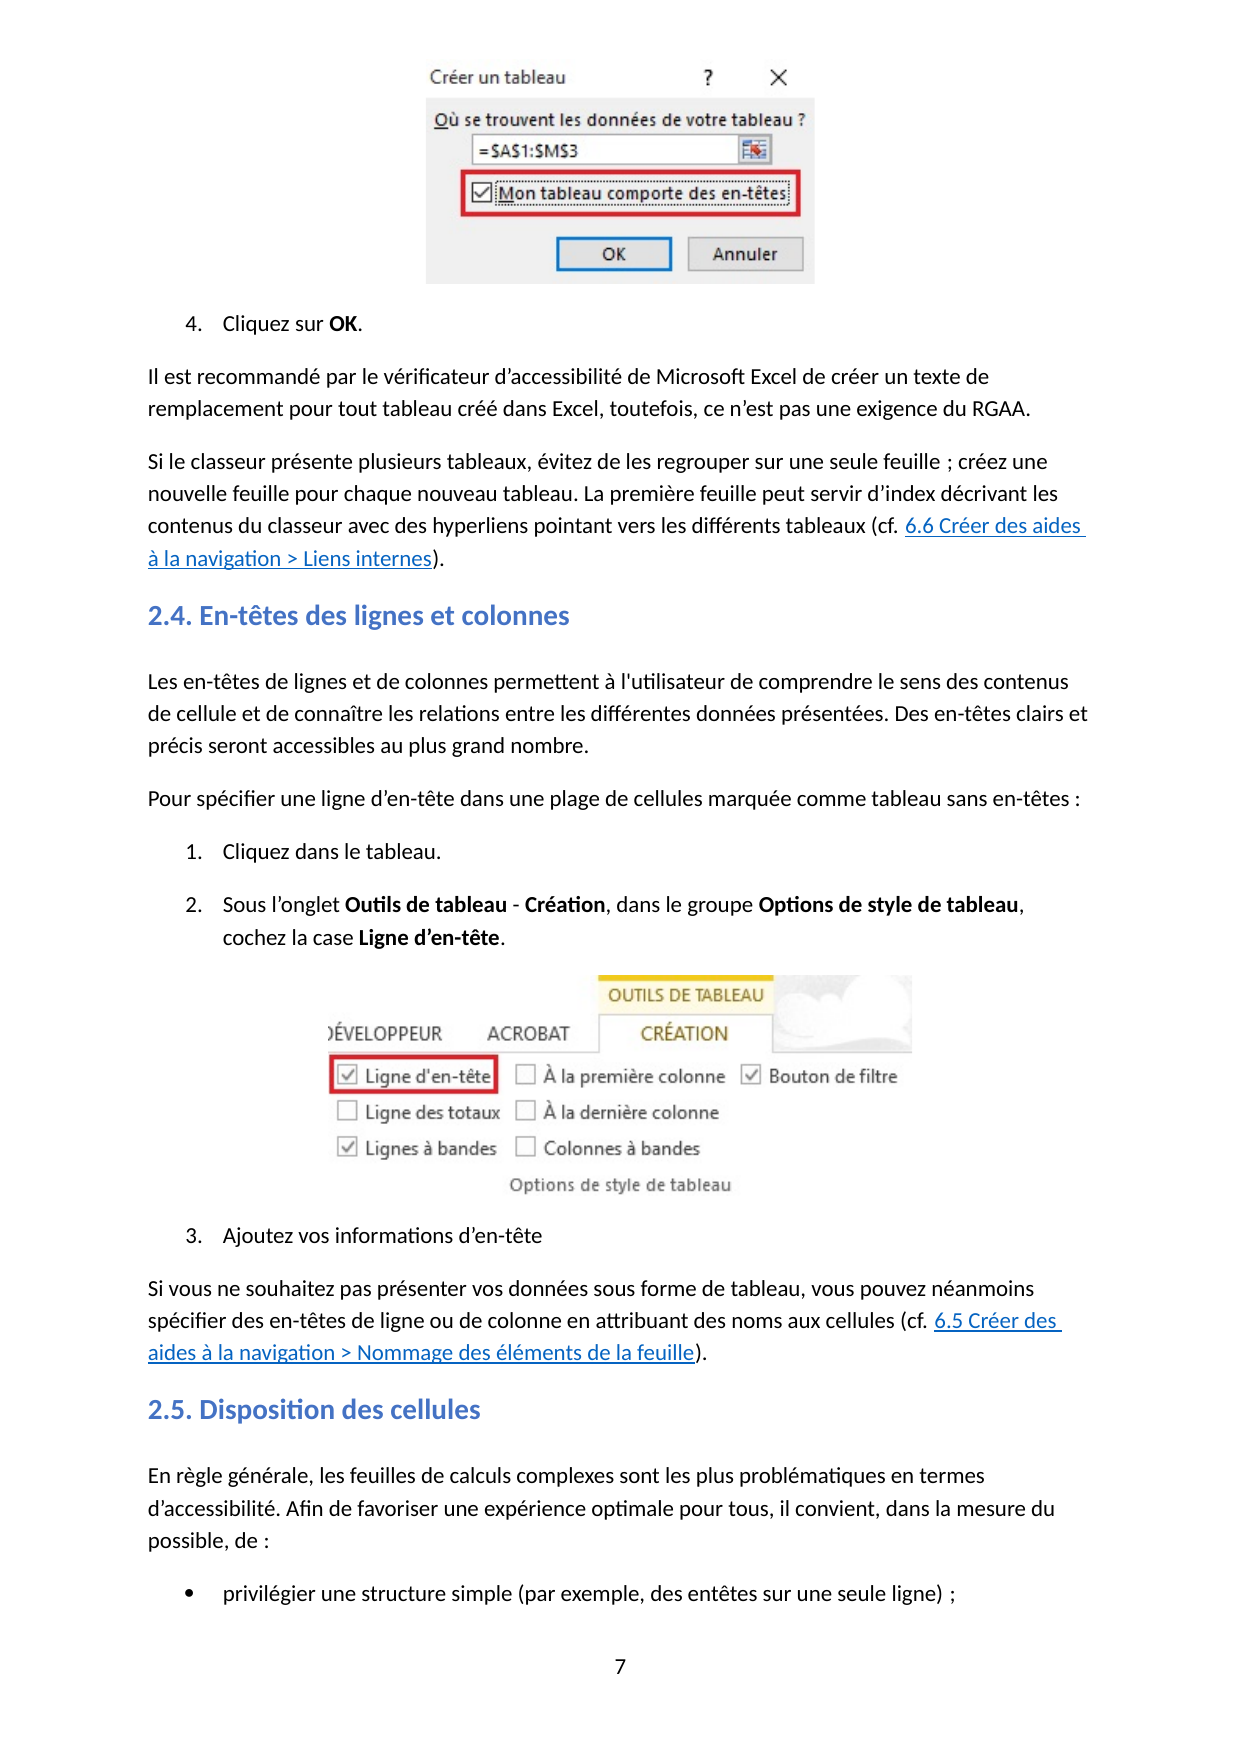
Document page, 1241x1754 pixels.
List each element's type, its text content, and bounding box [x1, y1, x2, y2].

list Cliquez sur OK. [185, 309, 1093, 337]
text Il est recommandé par le vérificateur d’accessibilité de Microsoft Excel de créer un texte de remplacement pour tout tableau créé dans Excel, toutefois, ce n’est pas une exigence du RGAA. [148, 362, 1093, 422]
text Si le classeur présente plusieurs tableaux, évitez de les regrouper sur une seule feuille ; créez une nouvelle feuille pour chaque nouveau tableau. La première feuille peut servir d’index décrivant les contenus du classeur avec des hyperliens pointant vers les différents tableaux (cf. 6.6 Créer des aides à la navigation > Liens internes). [148, 447, 1093, 572]
subtitle 2.4. En-têtes des lignes et colonnes [148, 597, 1093, 632]
text Les en-têtes de lignes et de colonnes permettent à l'utilisateur de comprendre le sens des contenus de cellule et de connaître les relations entre les différentes données présentées. Des en-têtes clairs et précis seront accessibles au plus grand nombre. [148, 667, 1093, 759]
text En règle générale, les feuilles de calculs complexes sont les plus problématiques en termes d’accessibilité. Afin de favoriser une expérience optimale pour tous, il convient, dans la mesure du possible, de : [148, 1461, 1093, 1554]
list Cliquez dans le tableau. [185, 837, 1093, 865]
text Si vous ne souhaitez pas présenter vos données sous forme de tableau, vous pouvez néanmoins spécifier des en-têtes de ligne ou de colonne en attribuant des noms aux cellules (cf. 6.5 Créer des aides à la navigation > Nommage des éléments de la feuille). [148, 1274, 1093, 1366]
text Pour spécifier une ligne d’en-tête dans une plage de cellules marquée comme tableau sans en-têtes : [148, 784, 1093, 812]
list Ajoutez vos informations d’en-tête [185, 1221, 1093, 1249]
picture [328, 975, 913, 1196]
list Sous l’onglet Outils de tableau - Création, dans le groupe Options de style de tableau, cochez la case Ligne d’en-tête. [185, 890, 1093, 951]
picture [425, 59, 815, 284]
list privilégier une structure simple (par exemple, des entêtes sur une seule ligne) ; [185, 1579, 1093, 1607]
subtitle 2.5. Disposition des cellules [148, 1391, 1093, 1427]
